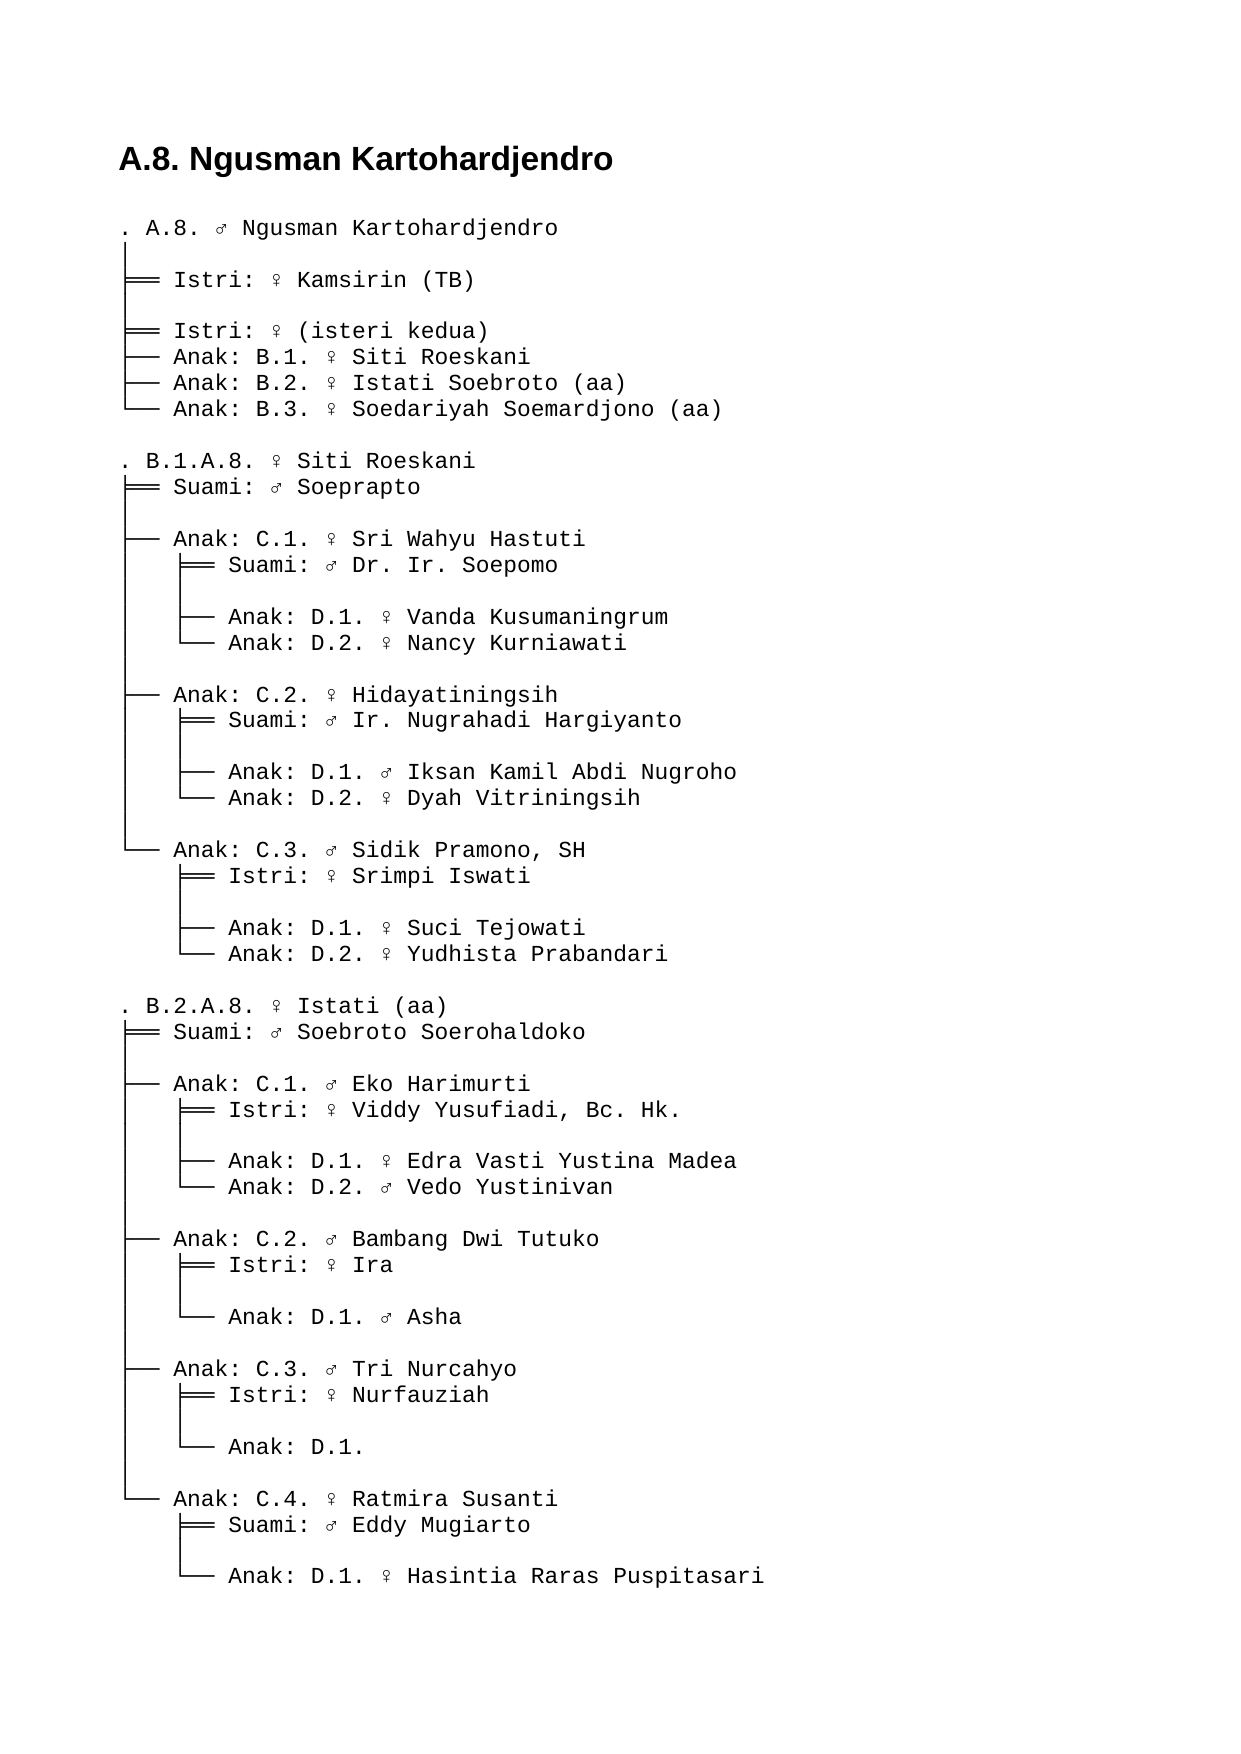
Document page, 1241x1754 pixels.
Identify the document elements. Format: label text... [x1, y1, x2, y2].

text . B.1.A.8. ♀ Siti Roeskani [118, 449, 1122, 475]
text │ ╞══ Suami: ♂ Dr. Ir. Soepomo [181, 553, 1122, 579]
text │ [118, 1202, 124, 1228]
text │ ╞══ Istri: ♀ Ira [126, 1253, 179, 1279]
text │ ╞══ Suami: ♂ Dr. Ir. Soepomo [126, 553, 179, 579]
text │ ╞══ Istri: ♀ Nurfauziah [126, 1383, 179, 1409]
text │ ├── Anak: D.1. ♀ Vanda Kusumaningrum [126, 605, 179, 631]
text . A.8. ♂ Ngusman Kartohardjendro [118, 216, 1122, 242]
text │ │ [126, 735, 179, 761]
text │ └── Anak: D.2. ♂ Vedo Yustinivan [126, 1176, 1122, 1202]
text │ ├── Anak: D.1. ♀ Edra Vasti Yustina Madea [126, 1150, 179, 1176]
text ├── Anak: C.3. ♂ Tri Nurcahyo [126, 1357, 1122, 1383]
text └── Anak: B.3. ♀ Soedariyah Soemardjono (aa) [118, 398, 1122, 423]
text │ │ [126, 579, 179, 605]
text . B.2.A.8. ♀ Istati (aa) [118, 994, 1122, 1020]
text │ [126, 242, 1122, 268]
text ├── Anak: C.2. ♂ Bambang Dwi Tutuko [126, 1228, 1122, 1253]
text ├── Anak: C.1. ♂ Eko Harimurti [126, 1072, 1122, 1098]
text │ [118, 1461, 124, 1487]
text │ [126, 813, 1122, 838]
text │ │ [181, 735, 1122, 761]
text │ [181, 890, 1122, 916]
text │ [118, 294, 124, 320]
subtitle A.8. Ngusman Kartohardjendro [118, 139, 1122, 178]
text │ [126, 501, 1122, 527]
text │ ╞══ Suami: ♂ Ir. Nugrahadi Hargiyanto [181, 709, 1122, 735]
text │ [126, 1046, 1122, 1072]
text │ │ [118, 1409, 124, 1435]
text │ │ [118, 735, 124, 761]
text └── Anak: C.4. ♀ Ratmira Susanti [118, 1487, 1122, 1513]
text ╞══ Istri: ♀ (isteri kedua) [126, 320, 1122, 346]
text │ [126, 657, 1122, 683]
text │ [118, 890, 179, 916]
text ├── Anak: B.2. ♀ Istati Soebroto (aa) [126, 372, 1122, 398]
text │ └── Anak: D.2. ♀ Nancy Kurniawati [126, 631, 1122, 657]
text │ ╞══ Istri: ♀ Ira [181, 1253, 1122, 1279]
text │ └── Anak: D.2. ♀ Dyah Vitriningsih [126, 787, 1122, 813]
text ╞══ Suami: ♂ Soebroto Soerohaldoko [126, 1020, 1122, 1046]
text │ │ [118, 1279, 124, 1305]
text │ [126, 1331, 1122, 1357]
text │ [118, 242, 124, 268]
text ╞══ Istri: ♀ Srimpi Iswati [181, 864, 1122, 890]
text │ │ [181, 1124, 1122, 1150]
text │ │ [118, 1124, 124, 1150]
text ├── Anak: C.1. ♀ Sri Wahyu Hastuti [126, 527, 1122, 553]
text │ ╞══ Suami: ♂ Ir. Nugrahadi Hargiyanto [126, 709, 179, 735]
text │ │ [126, 1124, 179, 1150]
text │ [118, 813, 124, 838]
text │ │ [126, 1409, 179, 1435]
text │ │ [181, 579, 1122, 605]
text │ ├── Anak: D.1. ♂ Iksan Kamil Abdi Nugroho [181, 761, 1122, 787]
text │ │ [126, 1279, 179, 1305]
text │ ├── Anak: D.1. ♂ Iksan Kamil Abdi Nugroho [126, 761, 179, 787]
text │ [126, 294, 1122, 320]
text ├── Anak: D.1. ♀ Suci Tejowati [181, 916, 1122, 942]
text │ │ [181, 1409, 1122, 1435]
text │ [118, 1331, 124, 1357]
text ╞══ Istri: ♀ Kamsirin (TB) [126, 268, 1122, 294]
text │ [181, 1539, 1122, 1565]
text └── Anak: C.3. ♂ Sidik Pramono, SH [118, 838, 1122, 864]
text └── Anak: D.1. ♀ Hasintia Raras Puspitasari [118, 1565, 1122, 1591]
text │ ╞══ Istri: ♀ Nurfauziah [181, 1383, 1122, 1409]
text │ [118, 1046, 124, 1072]
text │ └── Anak: D.1. ♂ Asha [126, 1305, 1122, 1331]
text │ ├── Anak: D.1. ♀ Vanda Kusumaningrum [181, 605, 1122, 631]
text └── Anak: D.2. ♀ Yudhista Prabandari [118, 942, 1122, 968]
text ╞══ Suami: ♂ Soeprapto [126, 475, 1122, 501]
text │ │ [118, 579, 124, 605]
text ╞══ Suami: ♂ Eddy Mugiarto [181, 1513, 1122, 1539]
text │ [118, 501, 124, 527]
text ├── Anak: D.1. ♀ Suci Tejowati [118, 916, 179, 942]
text │ ├── Anak: D.1. ♀ Edra Vasti Yustina Madea [181, 1150, 1122, 1176]
text │ [126, 1461, 1122, 1487]
text ╞══ Istri: ♀ Srimpi Iswati [118, 864, 179, 890]
text │ │ [181, 1279, 1122, 1305]
text ├── Anak: B.1. ♀ Siti Roeskani [126, 346, 1122, 372]
text │ ╞══ Istri: ♀ Viddy Yusufiadi, Bc. Hk. [181, 1098, 1122, 1124]
text │ ╞══ Istri: ♀ Viddy Yusufiadi, Bc. Hk. [126, 1098, 179, 1124]
text │ [118, 1539, 179, 1565]
text ╞══ Suami: ♂ Eddy Mugiarto [118, 1513, 179, 1539]
text │ └── Anak: D.1. [126, 1435, 1122, 1461]
text ├── Anak: C.2. ♀ Hidayatiningsih [126, 683, 1122, 709]
text │ [118, 657, 124, 683]
text │ [126, 1202, 1122, 1228]
